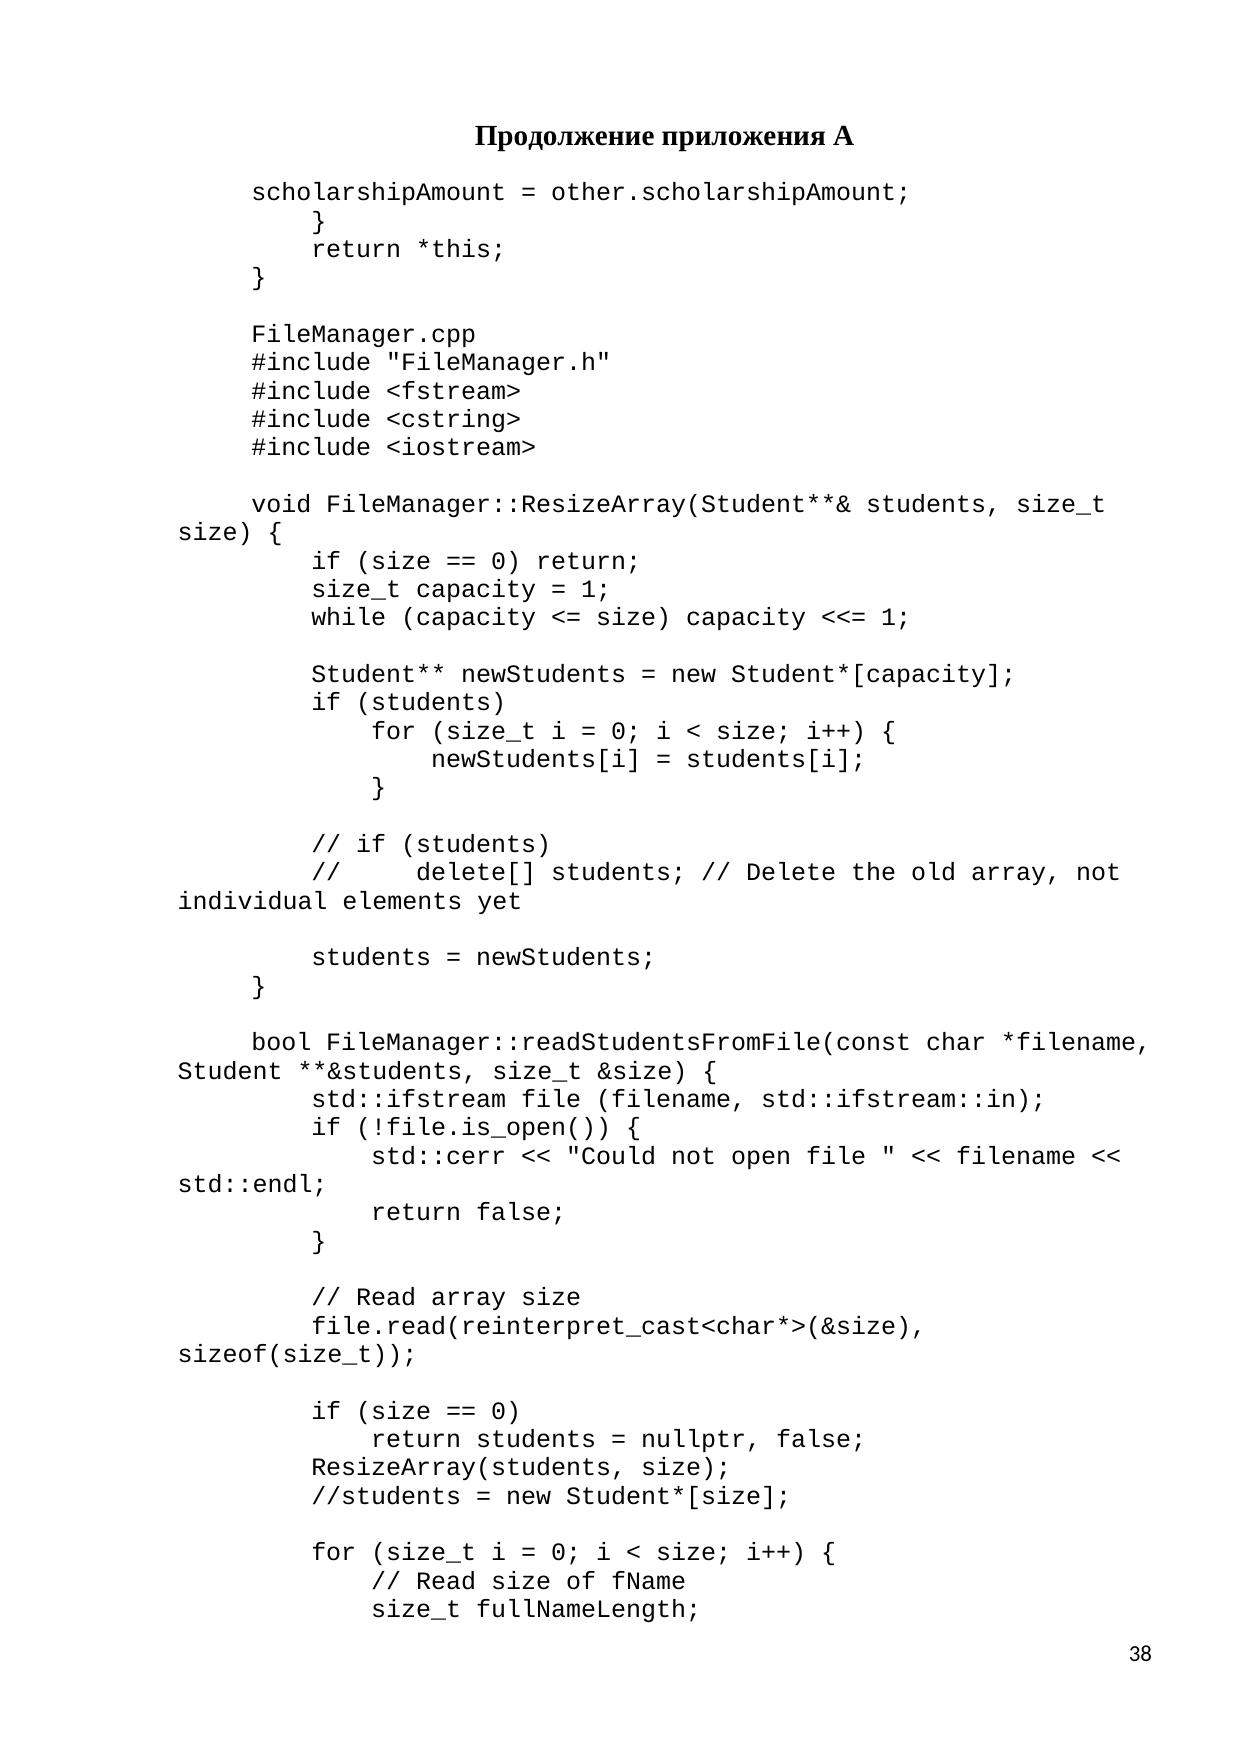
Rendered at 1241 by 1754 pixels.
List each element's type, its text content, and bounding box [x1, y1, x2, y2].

text size_t capacity = 1; [177, 577, 1152, 605]
text students = newStudents; [177, 945, 1152, 973]
text void FileManager::ResizeArray(Student**& students, size_t size) { [177, 492, 1152, 548]
text file.read(reinterpret_cast<char*>(&size), sizeof(size_t)); [177, 1313, 1152, 1370]
text if (!file.is_open()) { [177, 1115, 1152, 1143]
text ResizeArray(students, size); [177, 1455, 1152, 1483]
text } [177, 973, 1152, 1002]
text return false; [177, 1200, 1152, 1228]
text // delete[] students; // Delete the old array, not individual elements yet [177, 860, 1152, 917]
text if (size == 0) return; [177, 548, 1152, 577]
text std::cerr << "Could not open file " << filename << std::endl; [177, 1143, 1152, 1200]
text size_t fullNameLength; [177, 1597, 1152, 1625]
text // Read array size [177, 1285, 1152, 1313]
text } [177, 208, 1152, 237]
text newStudents[i] = students[i]; [177, 747, 1152, 775]
text FileManager.cpp [177, 322, 1152, 350]
text for (size_t i = 0; i < size; i++) { [177, 1540, 1152, 1568]
text // if (students) [177, 832, 1152, 860]
text } [177, 775, 1152, 803]
text // Read size of fName [177, 1568, 1152, 1597]
text return students = nullptr, false; [177, 1427, 1152, 1455]
text bool FileManager::readStudentsFromFile(const char *filename, Student **&students, size_t &size) { [177, 1030, 1152, 1087]
text #include <cstring> [177, 407, 1152, 435]
text //students = new Student*[size]; [177, 1483, 1152, 1512]
text #include <fstream> [177, 378, 1152, 407]
text #include <iostream> [177, 435, 1152, 463]
text return *this; [177, 237, 1152, 265]
text } [177, 1228, 1152, 1257]
text for (size_t i = 0; i < size; i++) { [177, 718, 1152, 747]
text #include "FileManager.h" [177, 350, 1152, 378]
text std::ifstream file (filename, std::ifstream::in); [177, 1087, 1152, 1115]
text Продолжение приложения А [177, 118, 1152, 152]
text } [177, 265, 1152, 293]
text scholarshipAmount = other.scholarshipAmount; [177, 180, 1152, 208]
text Student** newStudents = new Student*[capacity]; [177, 662, 1152, 690]
text if (students) [177, 690, 1152, 718]
text while (capacity <= size) capacity <<= 1; [177, 605, 1152, 633]
text if (size == 0) [177, 1398, 1152, 1427]
